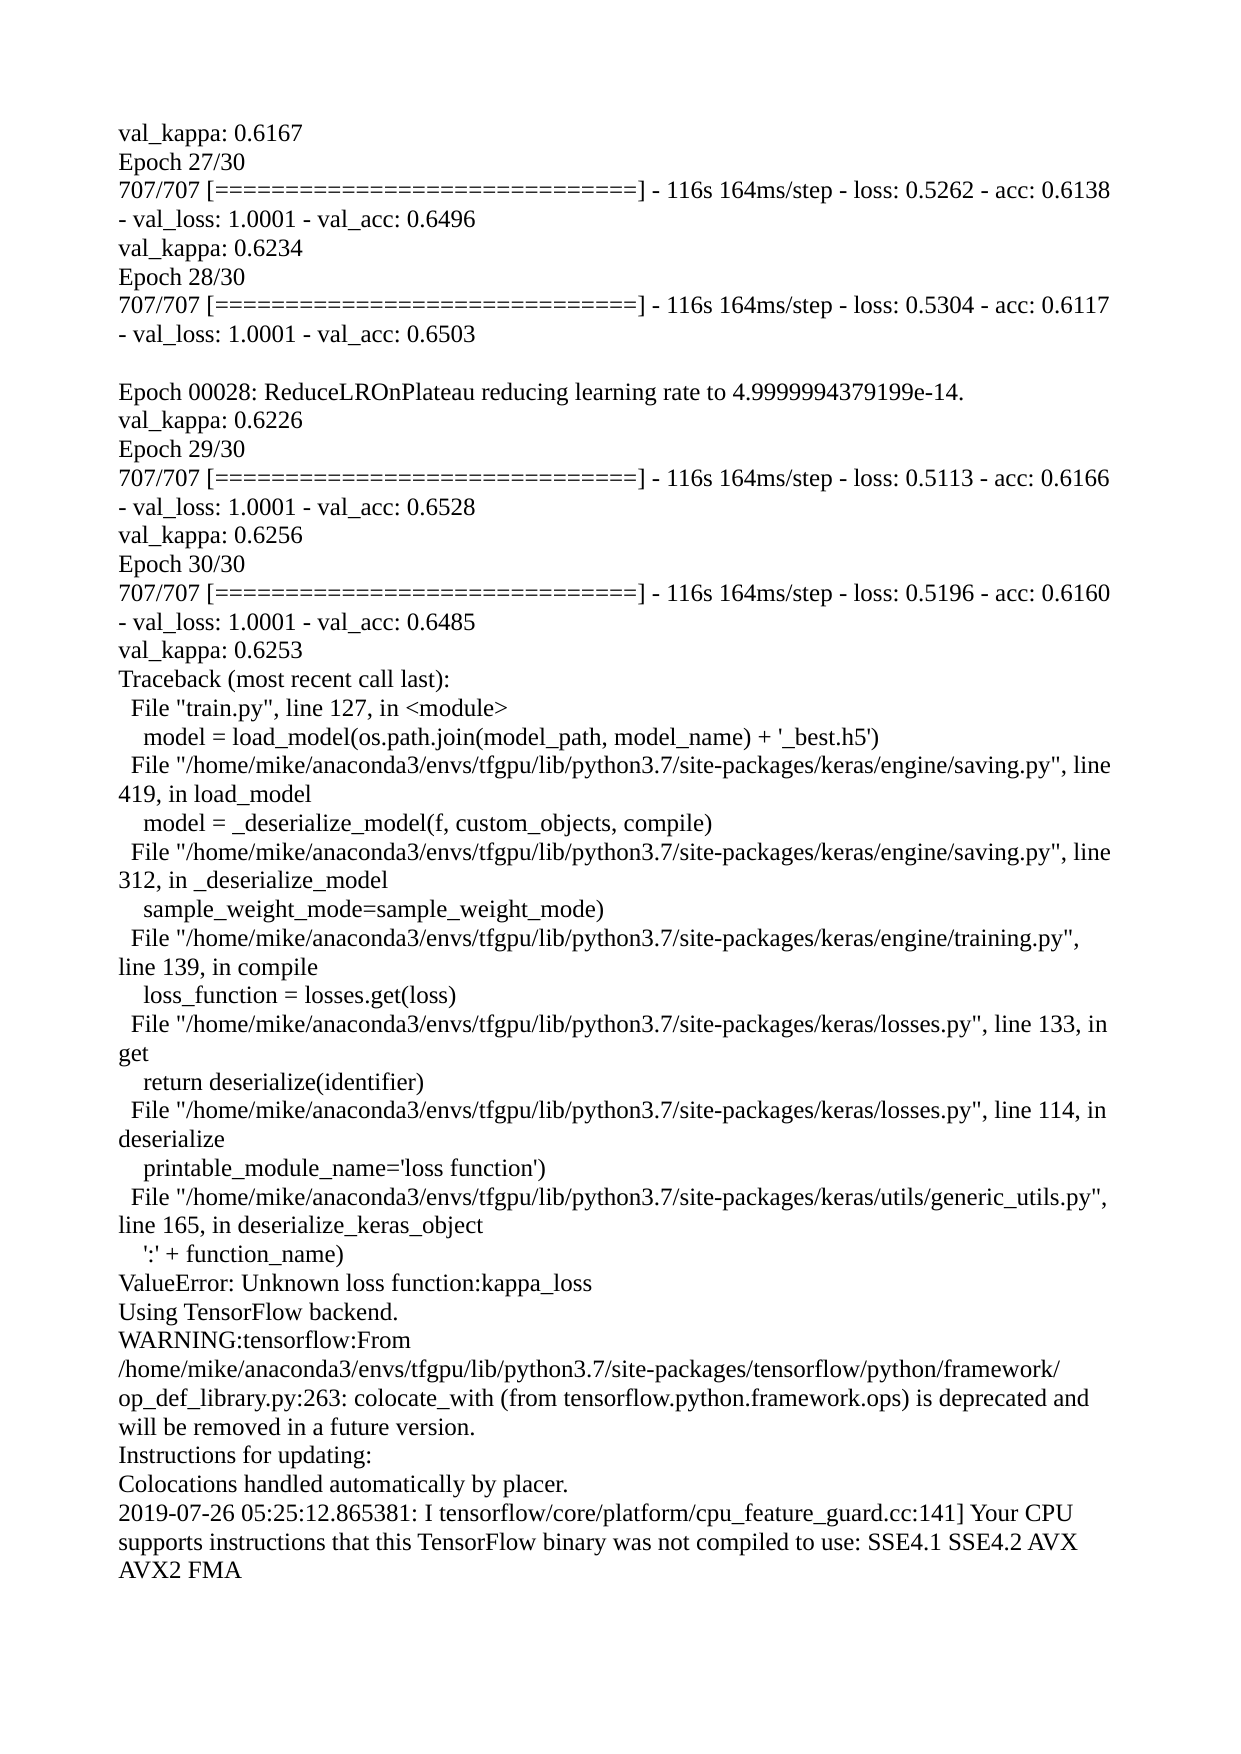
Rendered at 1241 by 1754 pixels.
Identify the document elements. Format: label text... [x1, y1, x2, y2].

text printable_module_name='loss function') [118, 1153, 1122, 1182]
text Epoch 30/30 [118, 549, 1122, 578]
text Instructions for updating: [118, 1441, 1122, 1469]
text File "/home/mike/anaconda3/envs/tfgpu/lib/python3.7/site-packages/keras/engine/saving.py", line 419, in load_model [118, 751, 1122, 808]
text sample_weight_mode=sample_weight_mode) [118, 894, 1122, 923]
text return deserialize(identifier) [118, 1067, 1122, 1096]
text val_kappa: 0.6226 [118, 406, 1122, 434]
text ValueError: Unknown loss function:kappa_loss [118, 1268, 1122, 1297]
text File "/home/mike/anaconda3/envs/tfgpu/lib/python3.7/site-packages/keras/losses.py", line 133, in get [118, 1009, 1122, 1067]
text File "/home/mike/anaconda3/envs/tfgpu/lib/python3.7/site-packages/keras/losses.py", line 114, in deserialize [118, 1096, 1122, 1153]
text File "/home/mike/anaconda3/envs/tfgpu/lib/python3.7/site-packages/keras/utils/generic_utils.py", line 165, in deserialize_keras_object [118, 1182, 1122, 1239]
text Epoch 28/30 [118, 262, 1122, 291]
text model = _deserialize_model(f, custom_objects, compile) [118, 808, 1122, 837]
text Epoch 27/30 [118, 147, 1122, 176]
text Epoch 00028: ReduceLROnPlateau reducing learning rate to 4.9999994379199e-14. [118, 377, 1122, 406]
text val_kappa: 0.6167 [118, 118, 1122, 147]
text Epoch 29/30 [118, 434, 1122, 463]
text val_kappa: 0.6256 [118, 521, 1122, 549]
text 2019-07-26 05:25:12.865381: I tensorflow/core/platform/cpu_feature_guard.cc:141] Your CPU supports instructions that this TensorFlow binary was not compiled to use: SSE4.1 SSE4.2 AVX AVX2 FMA [118, 1498, 1122, 1584]
text Using TensorFlow backend. [118, 1297, 1122, 1326]
text File "train.py", line 127, in <module> [118, 693, 1122, 722]
text 707/707 [==============================] - 116s 164ms/step - loss: 0.5262 - acc: 0.6138 - val_loss: 1.0001 - val_acc: 0.6496 [118, 176, 1122, 233]
text loss_function = losses.get(loss) [118, 981, 1122, 1009]
text File "/home/mike/anaconda3/envs/tfgpu/lib/python3.7/site-packages/keras/engine/training.py", line 139, in compile [118, 923, 1122, 981]
text File "/home/mike/anaconda3/envs/tfgpu/lib/python3.7/site-packages/keras/engine/saving.py", line 312, in _deserialize_model [118, 837, 1122, 894]
text ':' + function_name) [118, 1239, 1122, 1268]
text Colocations handled automatically by placer. [118, 1469, 1122, 1498]
text val_kappa: 0.6253 [118, 636, 1122, 664]
text model = load_model(os.path.join(model_path, model_name) + '_best.h5') [118, 722, 1122, 751]
text 707/707 [==============================] - 116s 164ms/step - loss: 0.5113 - acc: 0.6166 - val_loss: 1.0001 - val_acc: 0.6528 [118, 463, 1122, 521]
text WARNING:tensorflow:From /home/mike/anaconda3/envs/tfgpu/lib/python3.7/site-packages/tensorflow/python/framework/op_def_library.py:263: colocate_with (from tensorflow.python.framework.ops) is deprecated and will be removed in a future version. [118, 1326, 1122, 1441]
text val_kappa: 0.6234 [118, 233, 1122, 262]
text 707/707 [==============================] - 116s 164ms/step - loss: 0.5304 - acc: 0.6117 - val_loss: 1.0001 - val_acc: 0.6503 [118, 291, 1122, 348]
text Traceback (most recent call last): [118, 664, 1122, 693]
text 707/707 [==============================] - 116s 164ms/step - loss: 0.5196 - acc: 0.6160 - val_loss: 1.0001 - val_acc: 0.6485 [118, 578, 1122, 636]
